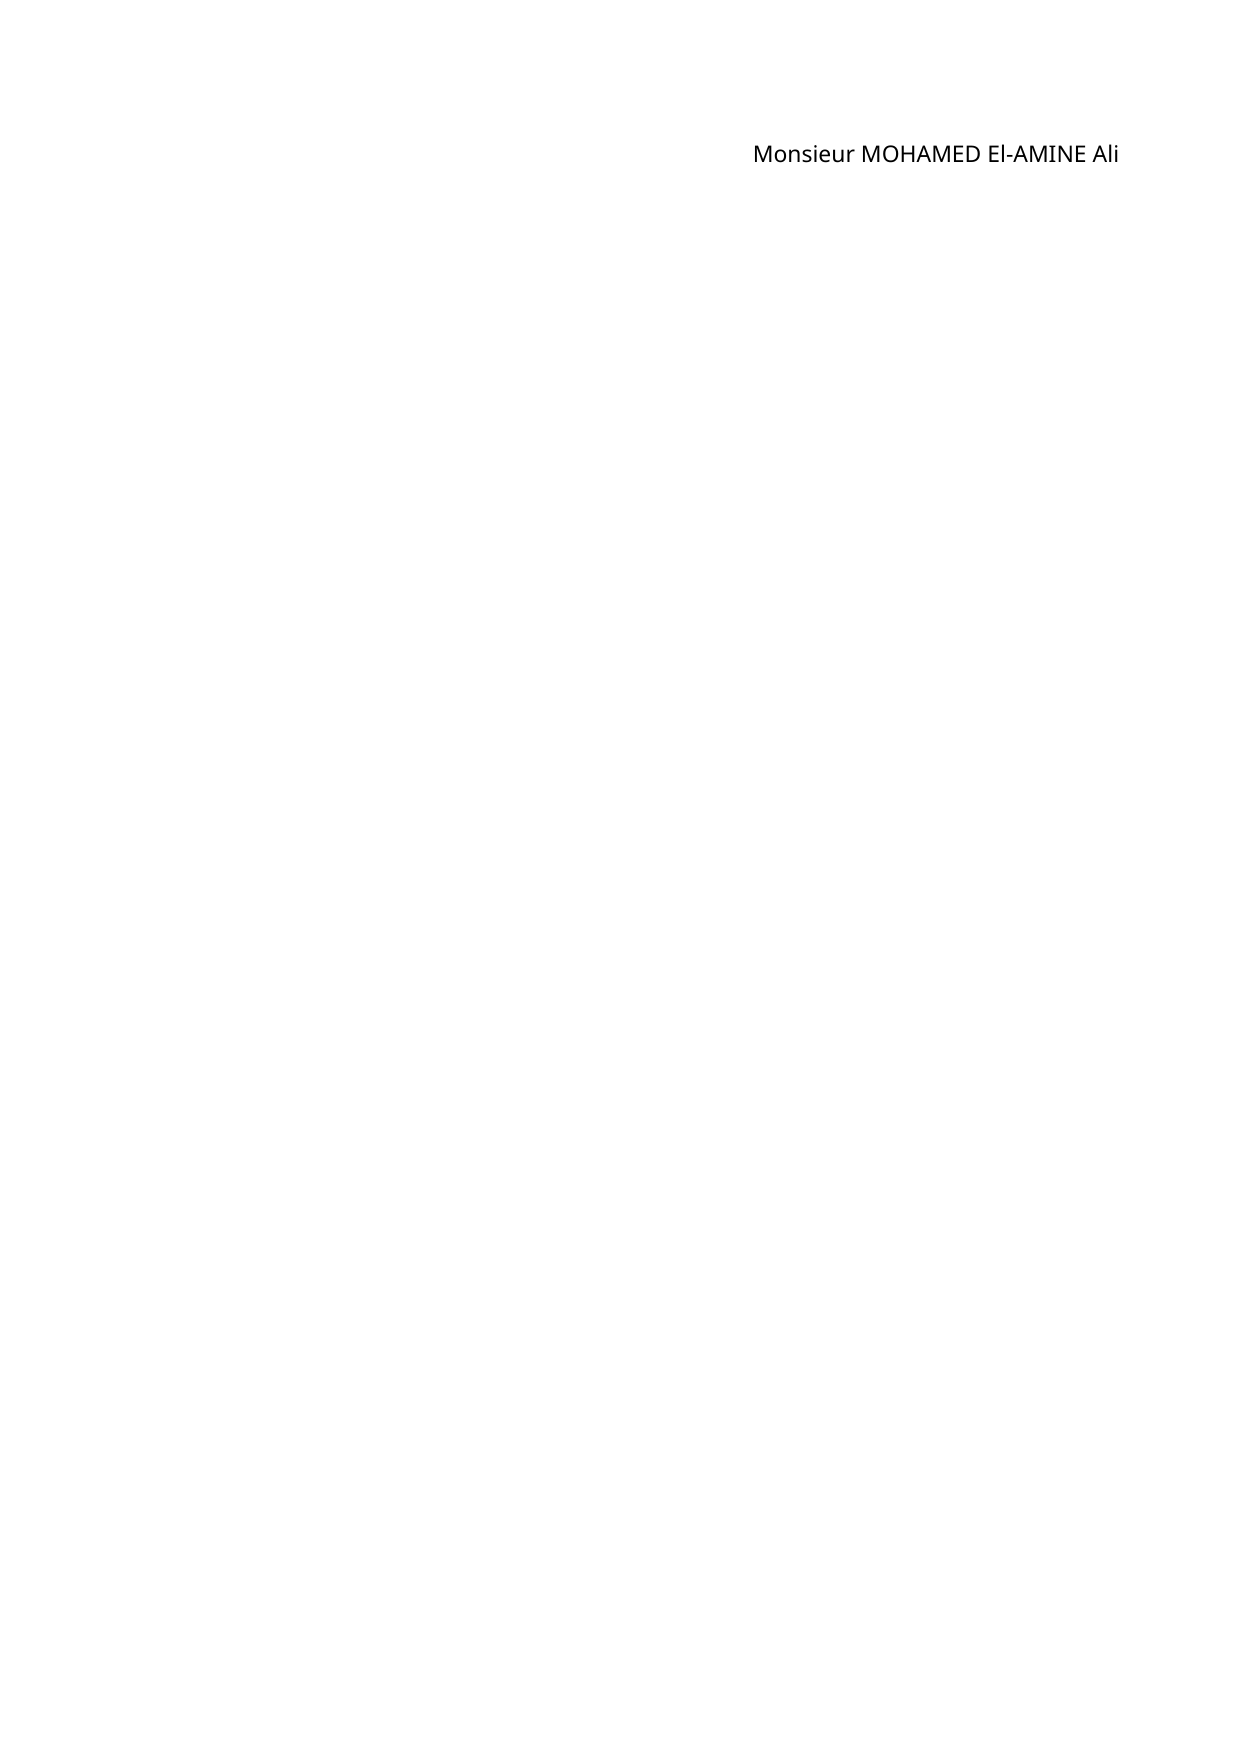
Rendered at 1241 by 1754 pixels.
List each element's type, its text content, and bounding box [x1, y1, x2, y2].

text Monsieur MOHAMED El-AMINE Ali [59, 137, 1196, 169]
